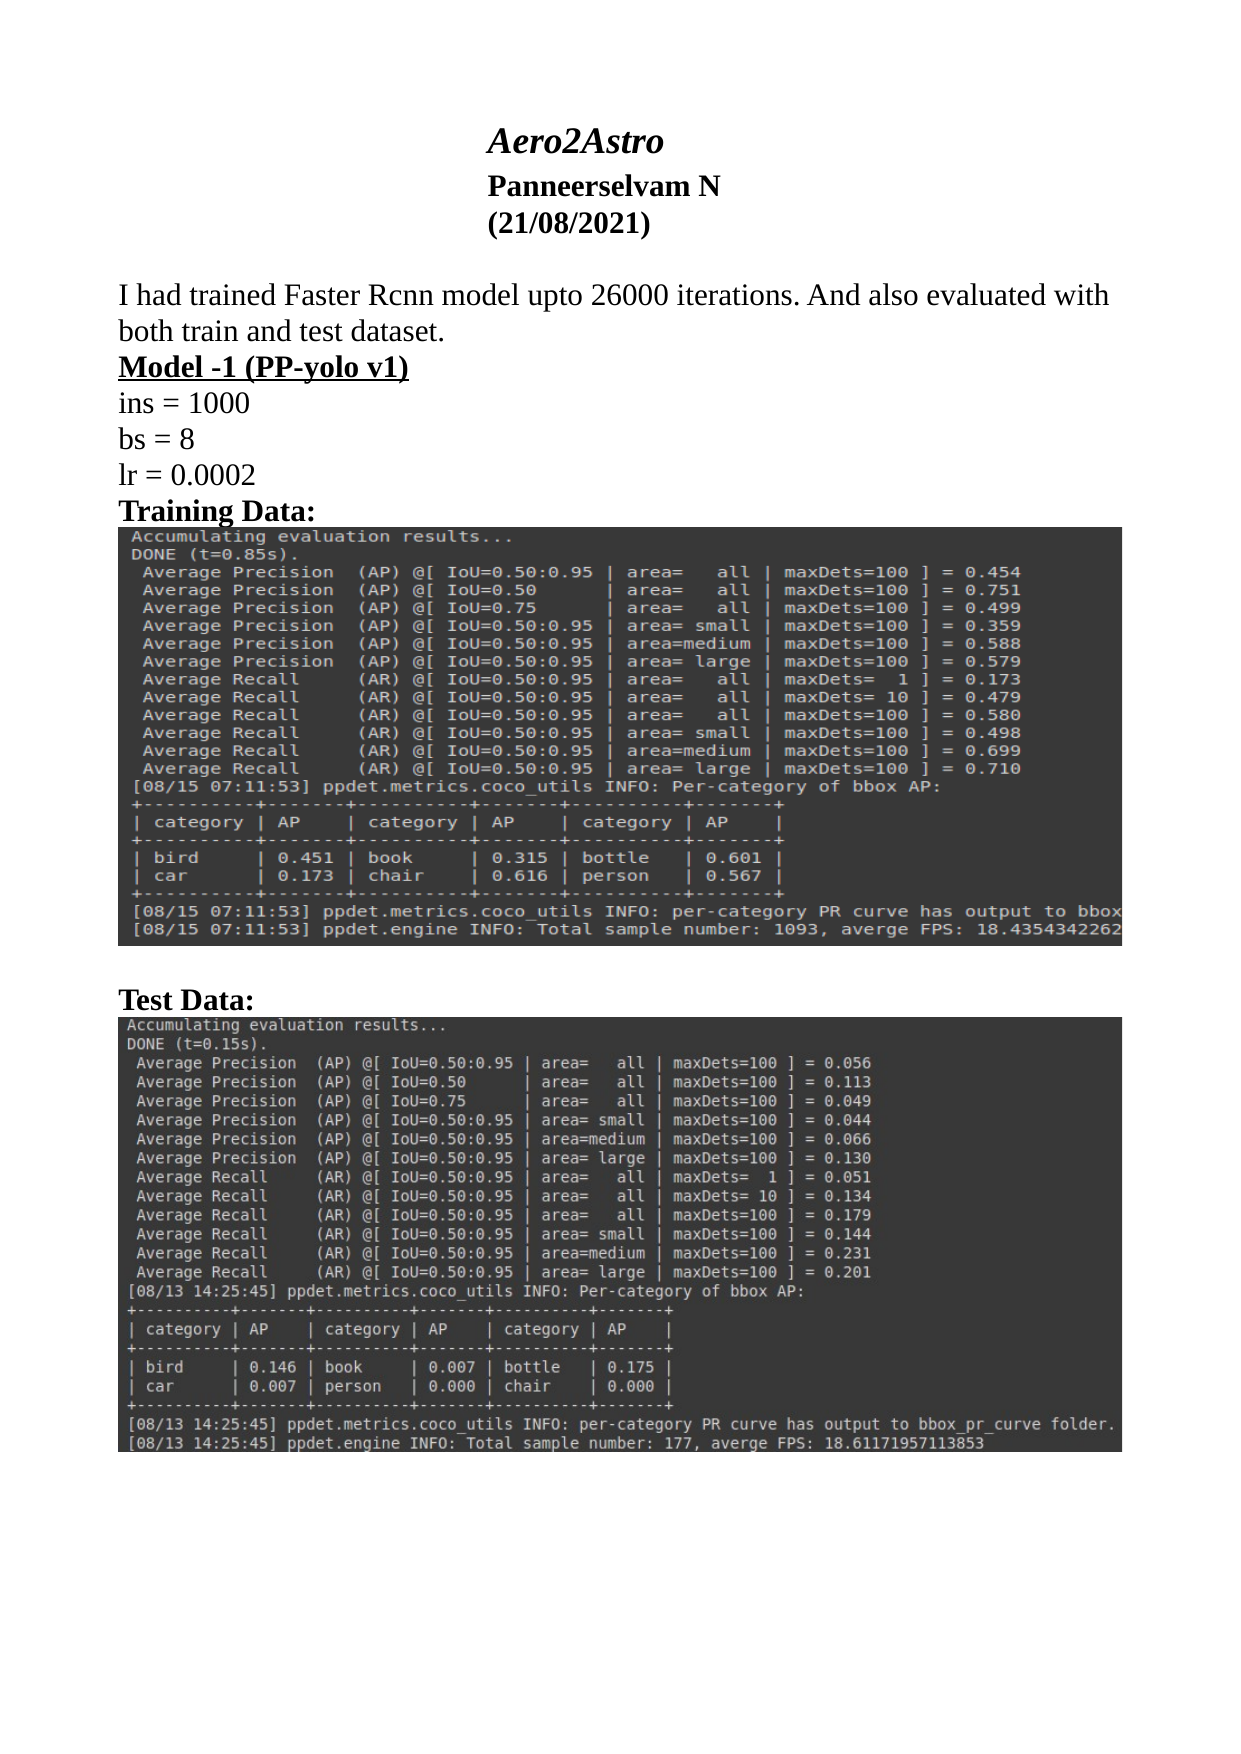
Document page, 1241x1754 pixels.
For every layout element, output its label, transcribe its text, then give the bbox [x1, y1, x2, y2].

picture [118, 1017, 1123, 1452]
text (21/08/2021) [118, 204, 1122, 240]
text I had trained Faster Rcnn model upto 26000 iterations. And also evaluated with both train and test dataset. [118, 276, 1122, 348]
text ins = 1000 [118, 384, 1122, 420]
text lr = 0.0002 [118, 456, 1122, 492]
text Training Data: [118, 492, 1122, 527]
text bs = 8 [118, 420, 1122, 456]
text Panneerselvam N [118, 161, 1122, 204]
text Model -1 (PP-yolo v1) [118, 348, 1122, 384]
text Test Data: [118, 981, 1122, 1017]
picture [118, 527, 1123, 946]
text Aero2Astro [118, 118, 1122, 161]
